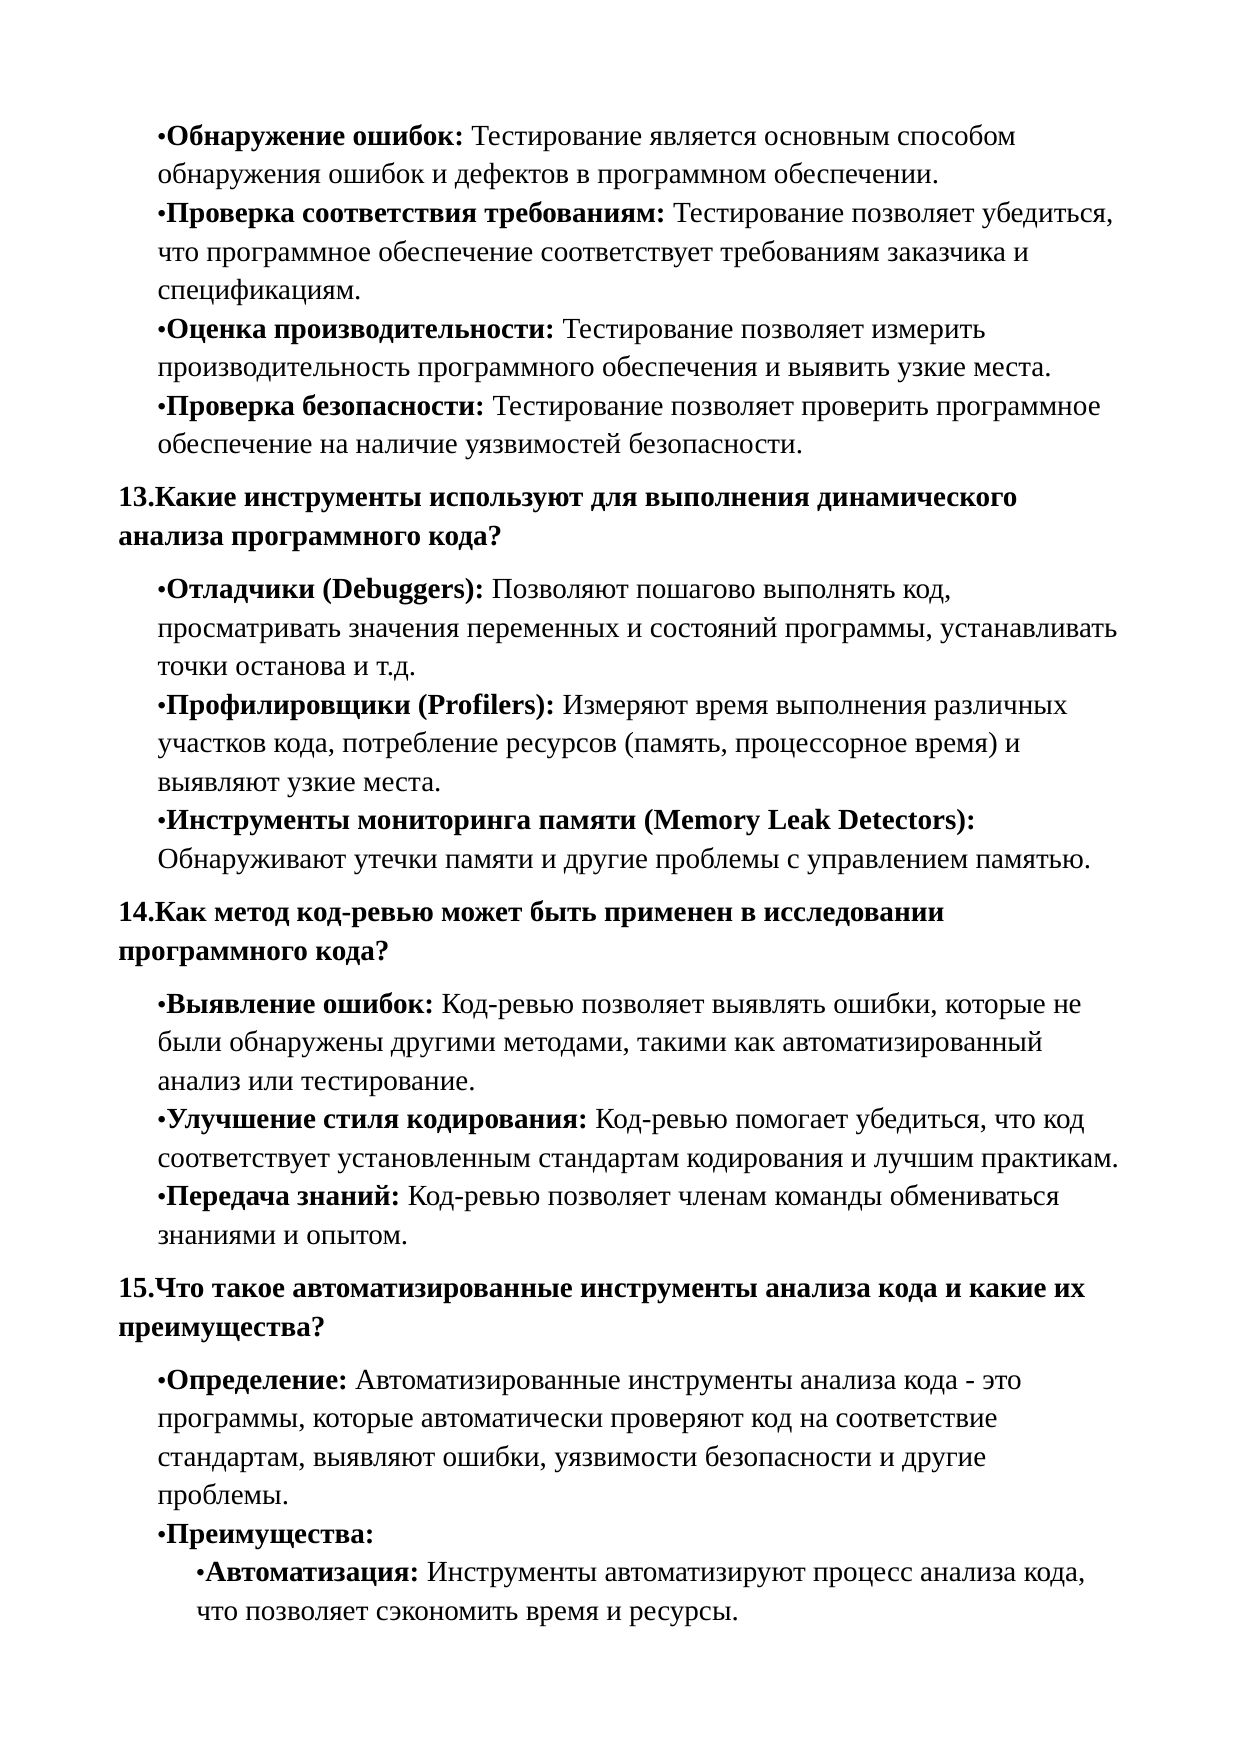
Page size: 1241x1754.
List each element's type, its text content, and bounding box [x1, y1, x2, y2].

list Определение: Автоматизированные инструменты анализа кода - это программы, которые автоматически проверяют код на соответствие стандартам, выявляют ошибки, уязвимости безопасности и другие проблемы. [118, 1362, 1122, 1511]
text 15.Что такое автоматизированные инструменты анализа кода и какие их преимущества? [118, 1270, 1122, 1342]
list Профилировщики (Profilers): Измеряют время выполнения различных участков кода, потребление ресурсов (память, процессорное время) и выявляют узкие места. [118, 687, 1122, 797]
list Преимущества: [118, 1516, 1122, 1549]
list Передача знаний: Код-ревью позволяет членам команды обмениваться знаниями и опытом. [118, 1178, 1122, 1251]
list Отладчики (Debuggers): Позволяют пошагово выполнять код, просматривать значения переменных и состояний программы, устанавливать точки останова и т.д. [118, 571, 1122, 682]
list Выявление ошибок: Код-ревью позволяет выявлять ошибки, которые не были обнаружены другими методами, такими как автоматизированный анализ или тестирование. [118, 986, 1122, 1096]
list Автоматизация: Инструменты автоматизируют процесс анализа кода, что позволяет сэкономить время и ресурсы. [118, 1554, 1122, 1627]
list Улучшение стиля кодирования: Код-ревью помогает убедиться, что код соответствует установленным стандартам кодирования и лучшим практикам. [118, 1101, 1122, 1173]
list Инструменты мониторинга памяти (Memory Leak Detectors): Обнаруживают утечки памяти и другие проблемы с управлением памятью. [118, 802, 1122, 874]
list Проверка соответствия требованиям: Тестирование позволяет убедиться, что программное обеспечение соответствует требованиям заказчика и спецификациям. [118, 195, 1122, 306]
list Проверка безопасности: Тестирование позволяет проверить программное обеспечение на наличие уязвимостей безопасности. [118, 388, 1122, 460]
list Оценка производительности: Тестирование позволяет измерить производительность программного обеспечения и выявить узкие места. [118, 311, 1122, 383]
text 13.Какие инструменты используют для выполнения динамического анализа программного кода? [118, 479, 1122, 552]
list Обнаружение ошибок: Тестирование является основным способом обнаружения ошибок и дефектов в программном обеспечении. [118, 118, 1122, 190]
text 14.Как метод код-ревью может быть применен в исследовании программного кода? [118, 894, 1122, 966]
